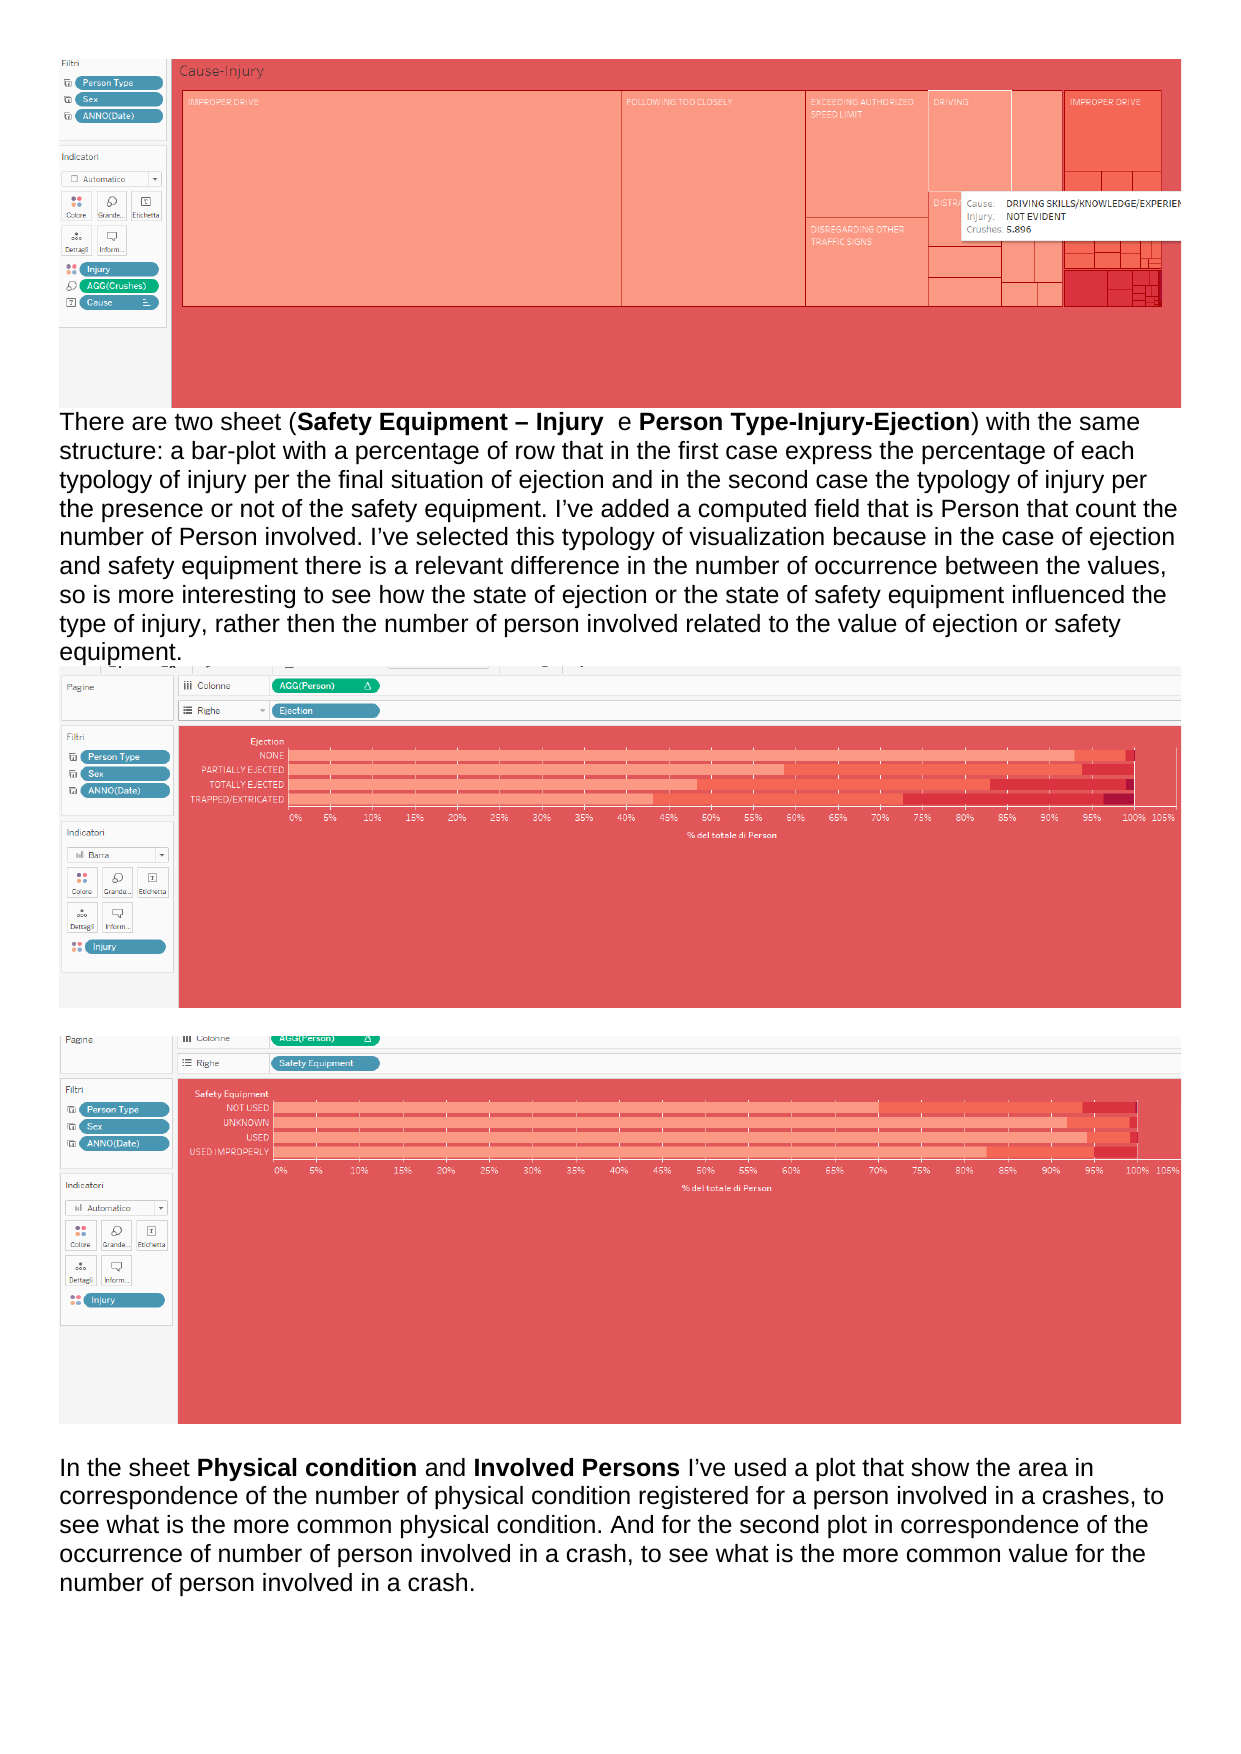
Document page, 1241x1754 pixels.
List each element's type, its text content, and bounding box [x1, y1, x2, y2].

text There are two sheet (Safety Equipment – Injury e Person Type-Injury-Ejection) with the same structure: a bar-plot with a percentage of row that in the first case express the percentage of each typology of injury per the final situation of ejection and in the second case the typology of injury per the presence or not of the safety equipment. I’ve added a computed field that is Person that count the number of Person involved. I’ve selected this typology of visualization because in the case of ejection and safety equipment there is a relevant difference in the number of occurrence between the values, so is more interesting to see how the state of ejection or the state of safety equipment influenced the type of injury, rather then the number of person involved related to the value of ejection or safety equipment. [59, 408, 1181, 666]
text In the sheet Physical condition and Involved Persons I’ve used a plot that show the area in correspondence of the number of physical condition registered for a person involved in a crashes, to see what is the more common physical condition. And for the second plot in correspondence of the occurrence of number of person involved in a crash, to see what is the more common value for the number of person involved in a crash. [59, 1452, 1181, 1596]
